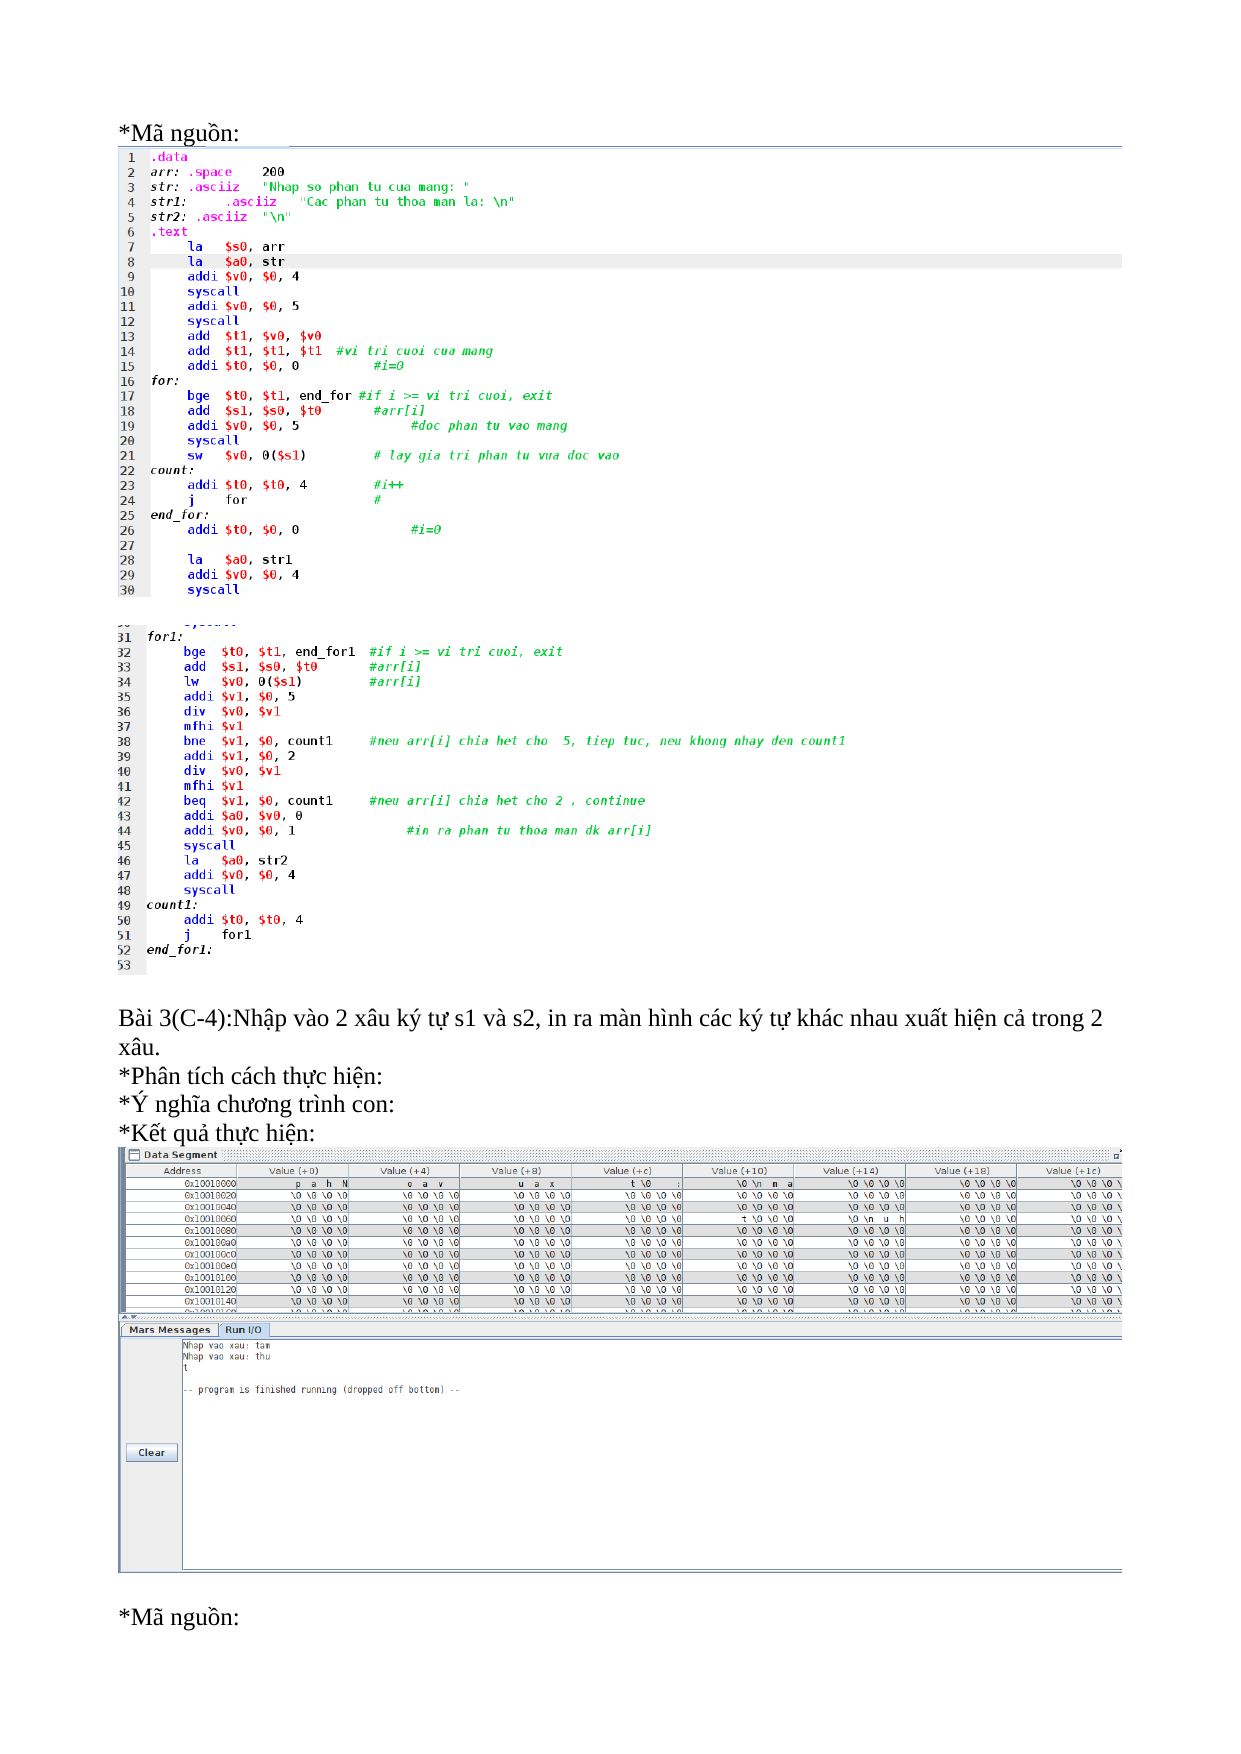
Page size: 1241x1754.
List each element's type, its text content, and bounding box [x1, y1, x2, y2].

picture [118, 1147, 1123, 1574]
text *Ý nghĩa chương trình con: [118, 1089, 1122, 1118]
text *Mã nguồn: [118, 118, 1122, 146]
text *Mã nguồn: [118, 1602, 1122, 1631]
text *Kết quả thực hiện: [118, 1118, 1122, 1147]
picture [118, 625, 1123, 975]
text Bài 3(C-4):Nhập vào 2 xâu ký tự s1 và s2, in ra màn hình các ký tự khác nhau xuất hiện cả trong 2 xâu. [118, 1003, 1122, 1061]
text *Phân tích cách thực hiện: [118, 1061, 1122, 1089]
picture [118, 146, 1123, 597]
